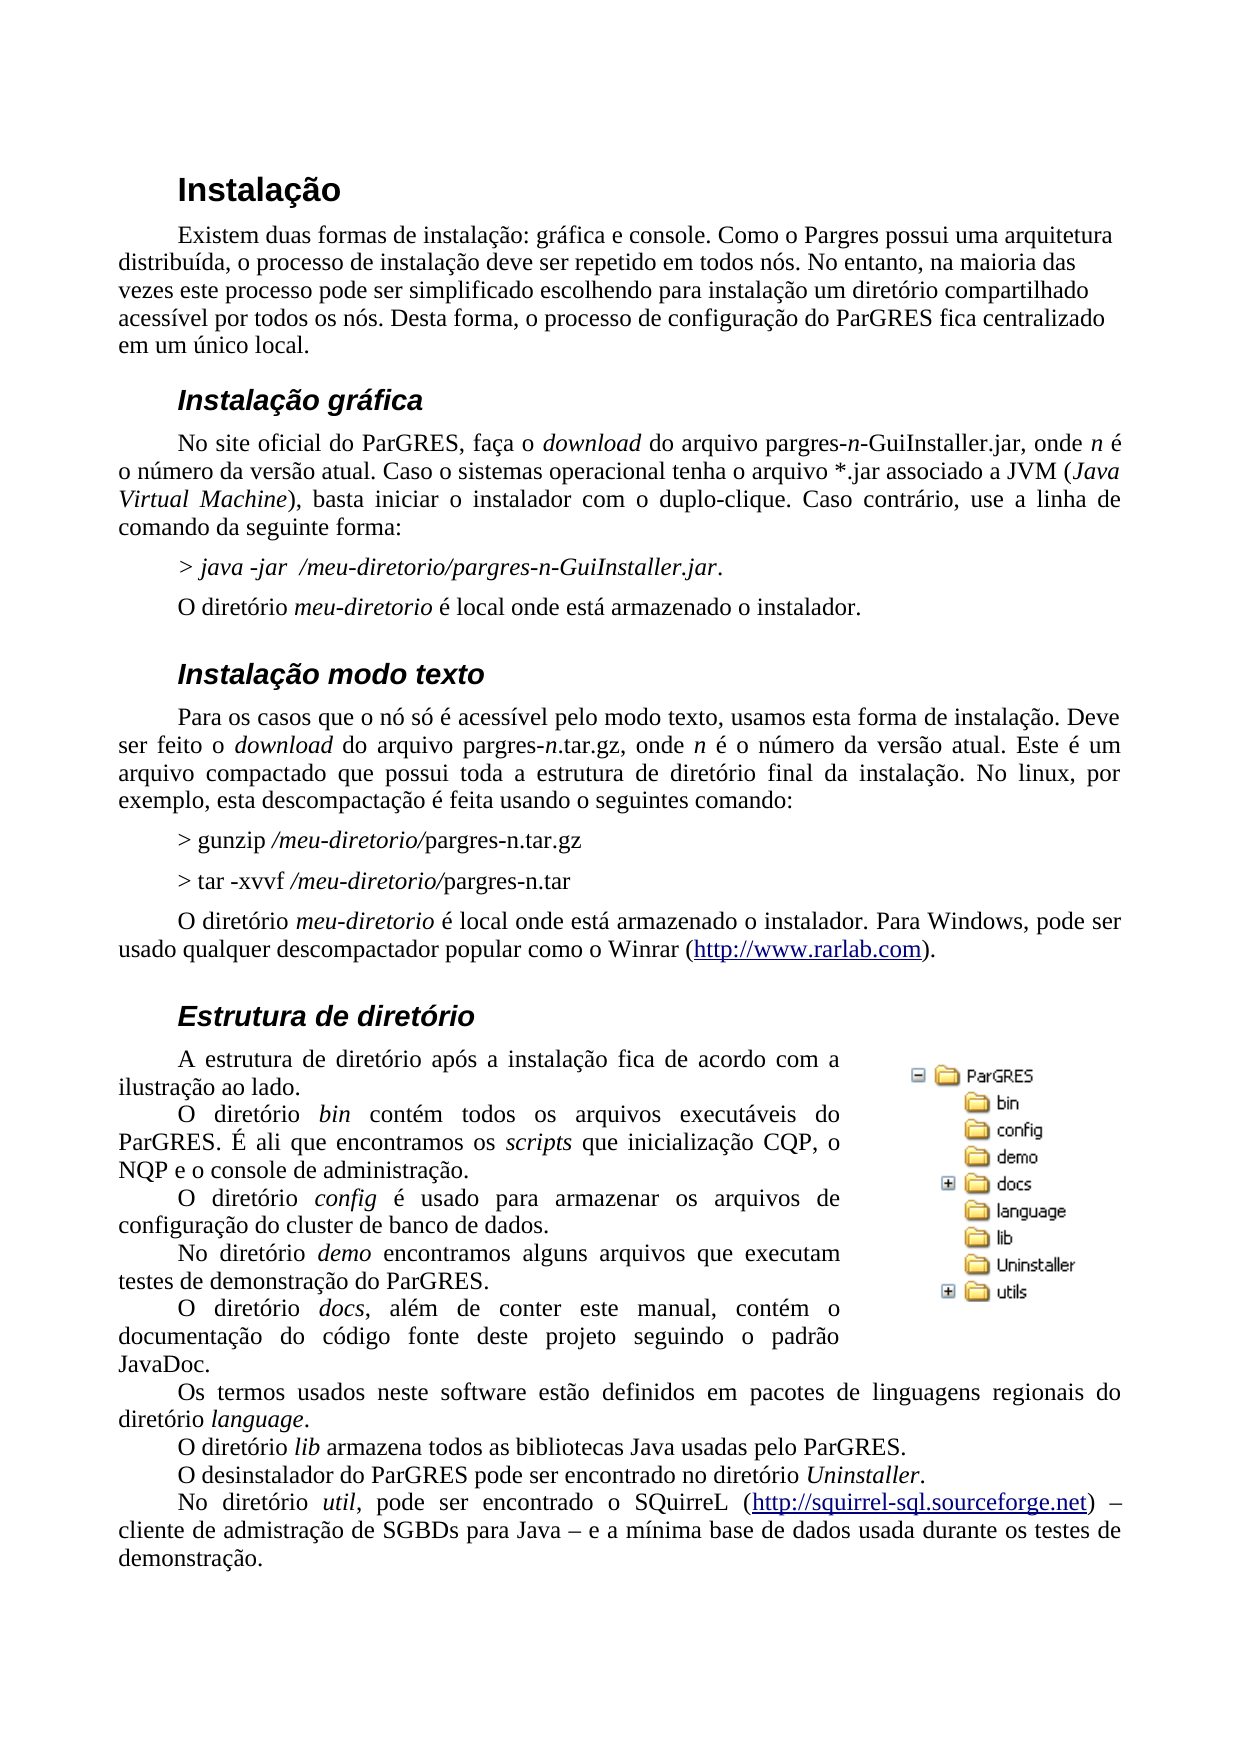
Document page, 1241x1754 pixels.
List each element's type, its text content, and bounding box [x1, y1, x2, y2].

text > tar -xvvf /meu-diretorio/pargres-n.tar [118, 867, 1122, 894]
subtitle Estrutura de diretório [118, 1000, 1122, 1033]
text Para os casos que o nó só é acessível pelo modo texto, usamos esta forma de instalação. Deve ser feito o download do arquivo pargres-n.tar.gz, onde n é o número da versão atual. Este é um arquivo compactado que possui toda a estrutura de diretório final da instalação. No linux, por exemplo, esta descompactação é feita usando o seguintes comando: [118, 703, 1122, 814]
text No diretório demo encontramos alguns arquivos que executam testes de demonstração do ParGRES. [118, 1239, 899, 1294]
subtitle Instalação modo texto [118, 658, 1122, 691]
text > java -jar /meu-diretorio/pargres-n-GuiInstaller.jar. [118, 553, 1122, 581]
text No diretório util, pode ser encontrado o SQuirreL (http://squirrel-sql.sourceforge.net) – cliente de admistração de SGBDs para Java – e a mínima base de dados usada durante os testes de demonstração. [118, 1488, 1122, 1572]
text > gunzip /meu-diretorio/pargres-n.tar.gz [118, 827, 1122, 854]
text Existem duas formas de instalação: gráfica e console. Como o Pargres possui uma arquitetura distribuída, o processo de instalação deve ser repetido em todos nós. No entanto, na maioria das vezes este processo pode ser simplificado escolhendo para instalação um diretório compartilhado acessível por todos os nós. Desta forma, o processo de configuração do ParGRES fica centralizado em um único local. [118, 221, 1122, 359]
text O diretório docs, além de conter este manual, contém o documentação do código fonte deste projeto seguindo o padrão JavaDoc. [118, 1294, 1122, 1378]
subtitle Instalação [118, 171, 1122, 208]
text Os termos usados neste software estão definidos em pacotes de linguagens regionais do diretório language. [118, 1378, 1122, 1433]
text O diretório config é usado para armazenar os arquivos de configuração do cluster de banco de dados. [118, 1184, 899, 1239]
text A estrutura de diretório após a instalação fica de acordo com a ilustração ao lado. [118, 1045, 1122, 1101]
text O desinstalador do ParGRES pode ser encontrado no diretório Uninstaller. [118, 1461, 1122, 1488]
text No site oficial do ParGRES, faça o download do arquivo pargres-n-GuiInstaller.jar, onde n é o número da versão atual. Caso o sistemas operacional tenha o arquivo *.jar associado a JVM (Java Virtual Machine), basta iniciar o instalador com o duplo-clique. Caso contrário, use a linha de comando da seguinte forma: [118, 429, 1122, 540]
subtitle Instalação gráfica [118, 384, 1122, 417]
text O diretório lib armazena todos as bibliotecas Java usadas pelo ParGRES. [118, 1433, 1122, 1461]
text O diretório meu-diretorio é local onde está armazenado o instalador. [118, 593, 1122, 621]
text O diretório meu-diretorio é local onde está armazenado o instalador. Para Windows, pode ser usado qualquer descompactador popular como o Winrar (http://www.rarlab.com). [118, 907, 1122, 962]
text O diretório bin contém todos os arquivos executáveis do ParGRES. É ali que encontramos os scripts que inicialização CQP, o NQP e o console de administração. [118, 1101, 899, 1184]
